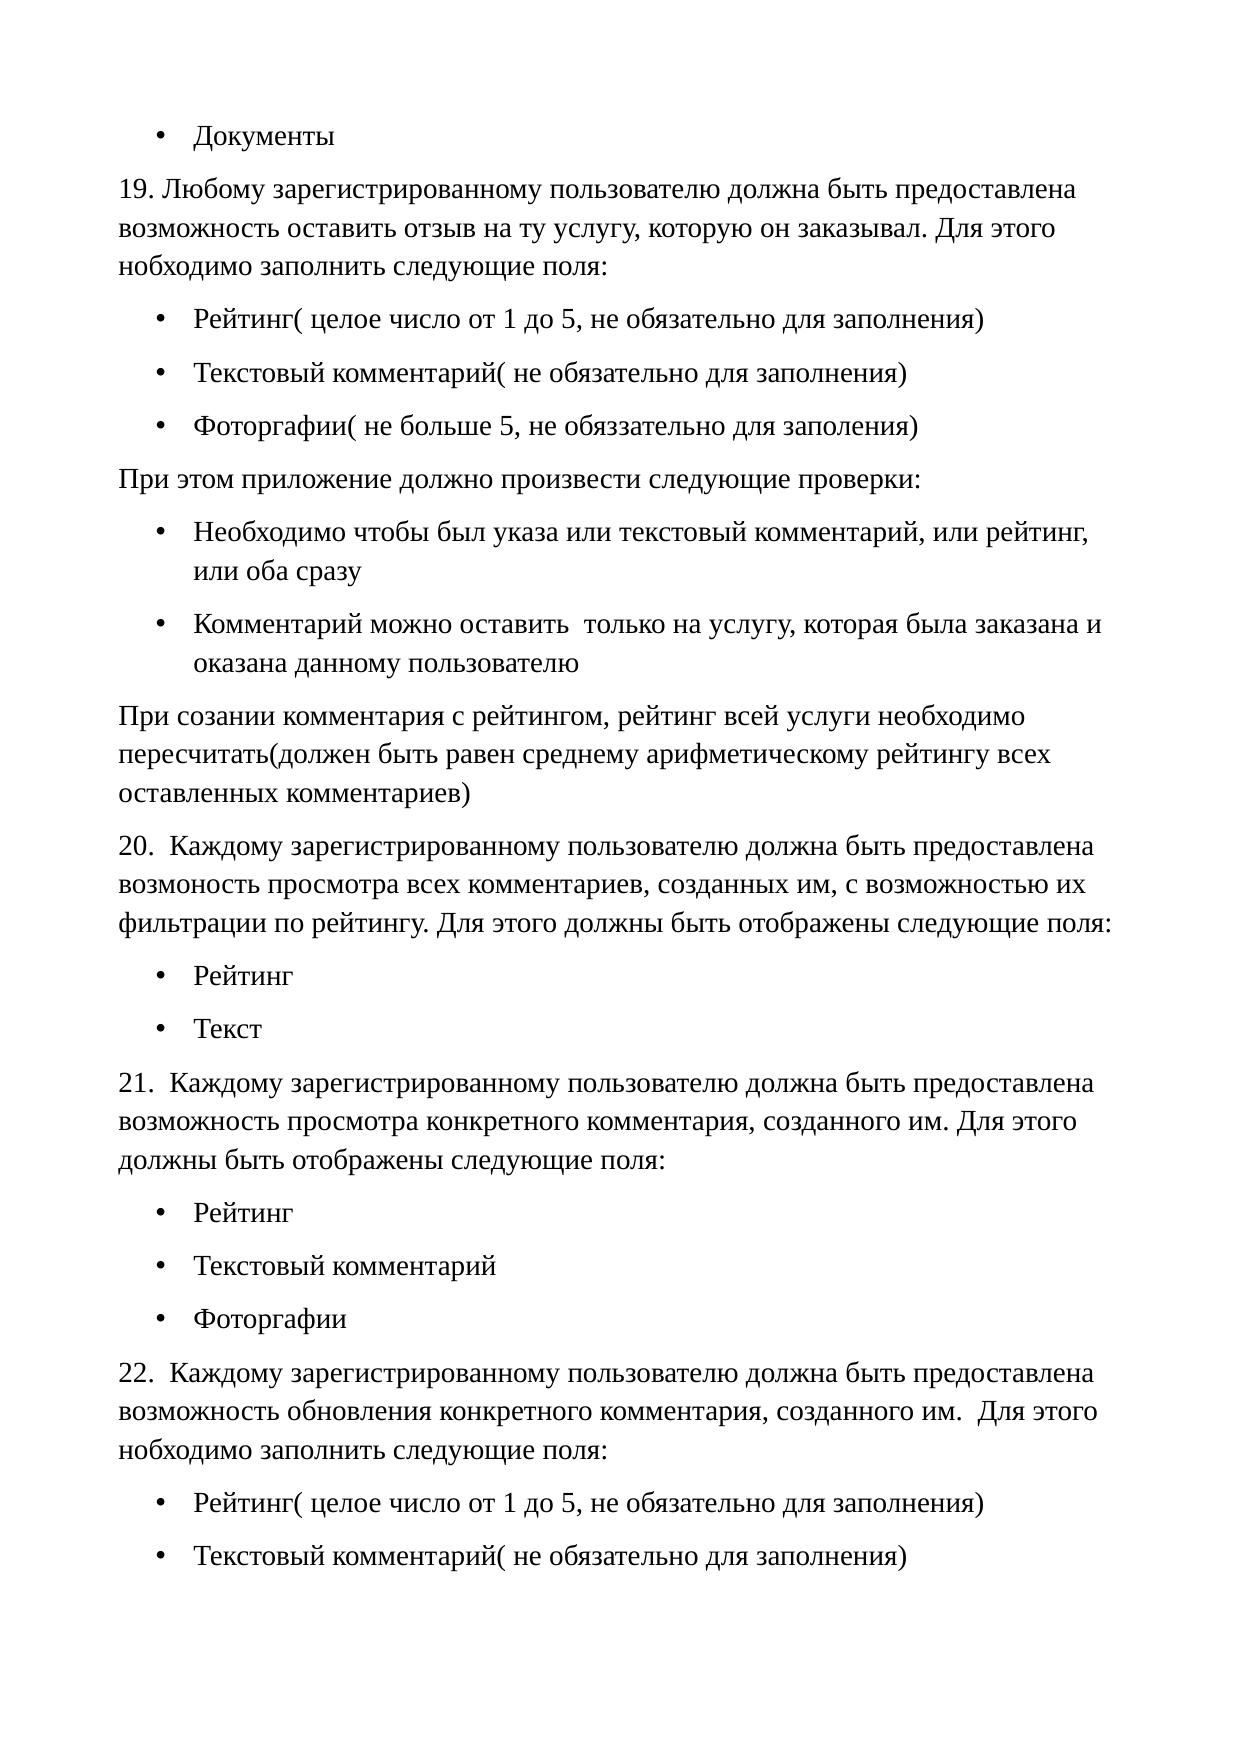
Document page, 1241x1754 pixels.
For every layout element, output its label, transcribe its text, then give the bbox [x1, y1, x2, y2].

text 19. Любому зарегистрированному пользователю должна быть предоставлена возможность оставить отзыв на ту услугу, которую он заказывал. Для этого нобходимо заполнить следующие поля: [118, 171, 1122, 282]
list Текстовый комментарий [156, 1248, 1122, 1282]
text При созании комментария с рейтингом, рейтинг всей услуги необходимо пересчитать(должен быть равен среднему арифметическому рейтингу всех оставленных комментариев) [118, 698, 1122, 808]
text 21. Каждому зарегистрированному пользователю должна быть предоставлена возможность просмотра конкретного комментария, созданного им. Для этого должны быть отображены следующие поля: [118, 1065, 1122, 1175]
list Текст [156, 1012, 1122, 1045]
list Необходимо чтобы был указа или текстовый комментарий, или рейтинг, или оба сразу [156, 514, 1122, 587]
list Фоторгафии [156, 1301, 1122, 1335]
list Рейтинг( целое число от 1 до 5, не обязательно для заполнения) [156, 1485, 1122, 1518]
list Текстовый комментарий( не обязательно для заполнения) [156, 1538, 1122, 1572]
list Текстовый комментарий( не обязательно для заполнения) [156, 355, 1122, 388]
list Фоторгафии( не больше 5, не обяззательно для заполения) [156, 408, 1122, 442]
list Рейтинг [156, 958, 1122, 992]
list Комментарий можно оставить только на услугу, которая была заказана и оказана данному пользователю [156, 606, 1122, 678]
text 20. Каждому зарегистрированному пользователю должна быть предоставлена возмоность просмотра всех комментариев, созданных им, с возможностью их фильтрации по рейтингу. Для этого должны быть отображены следующие поля: [118, 828, 1122, 939]
list Документы [156, 118, 1122, 152]
text При этом приложение должно произвести следующие проверки: [118, 461, 1122, 495]
text 22. Каждому зарегистрированному пользователю должна быть предоставлена возможность обновления конкретного комментария, созданного им. Для этого нобходимо заполнить следующие поля: [118, 1355, 1122, 1465]
list Рейтинг [156, 1195, 1122, 1229]
list Рейтинг( целое число от 1 до 5, не обязательно для заполнения) [156, 302, 1122, 335]
